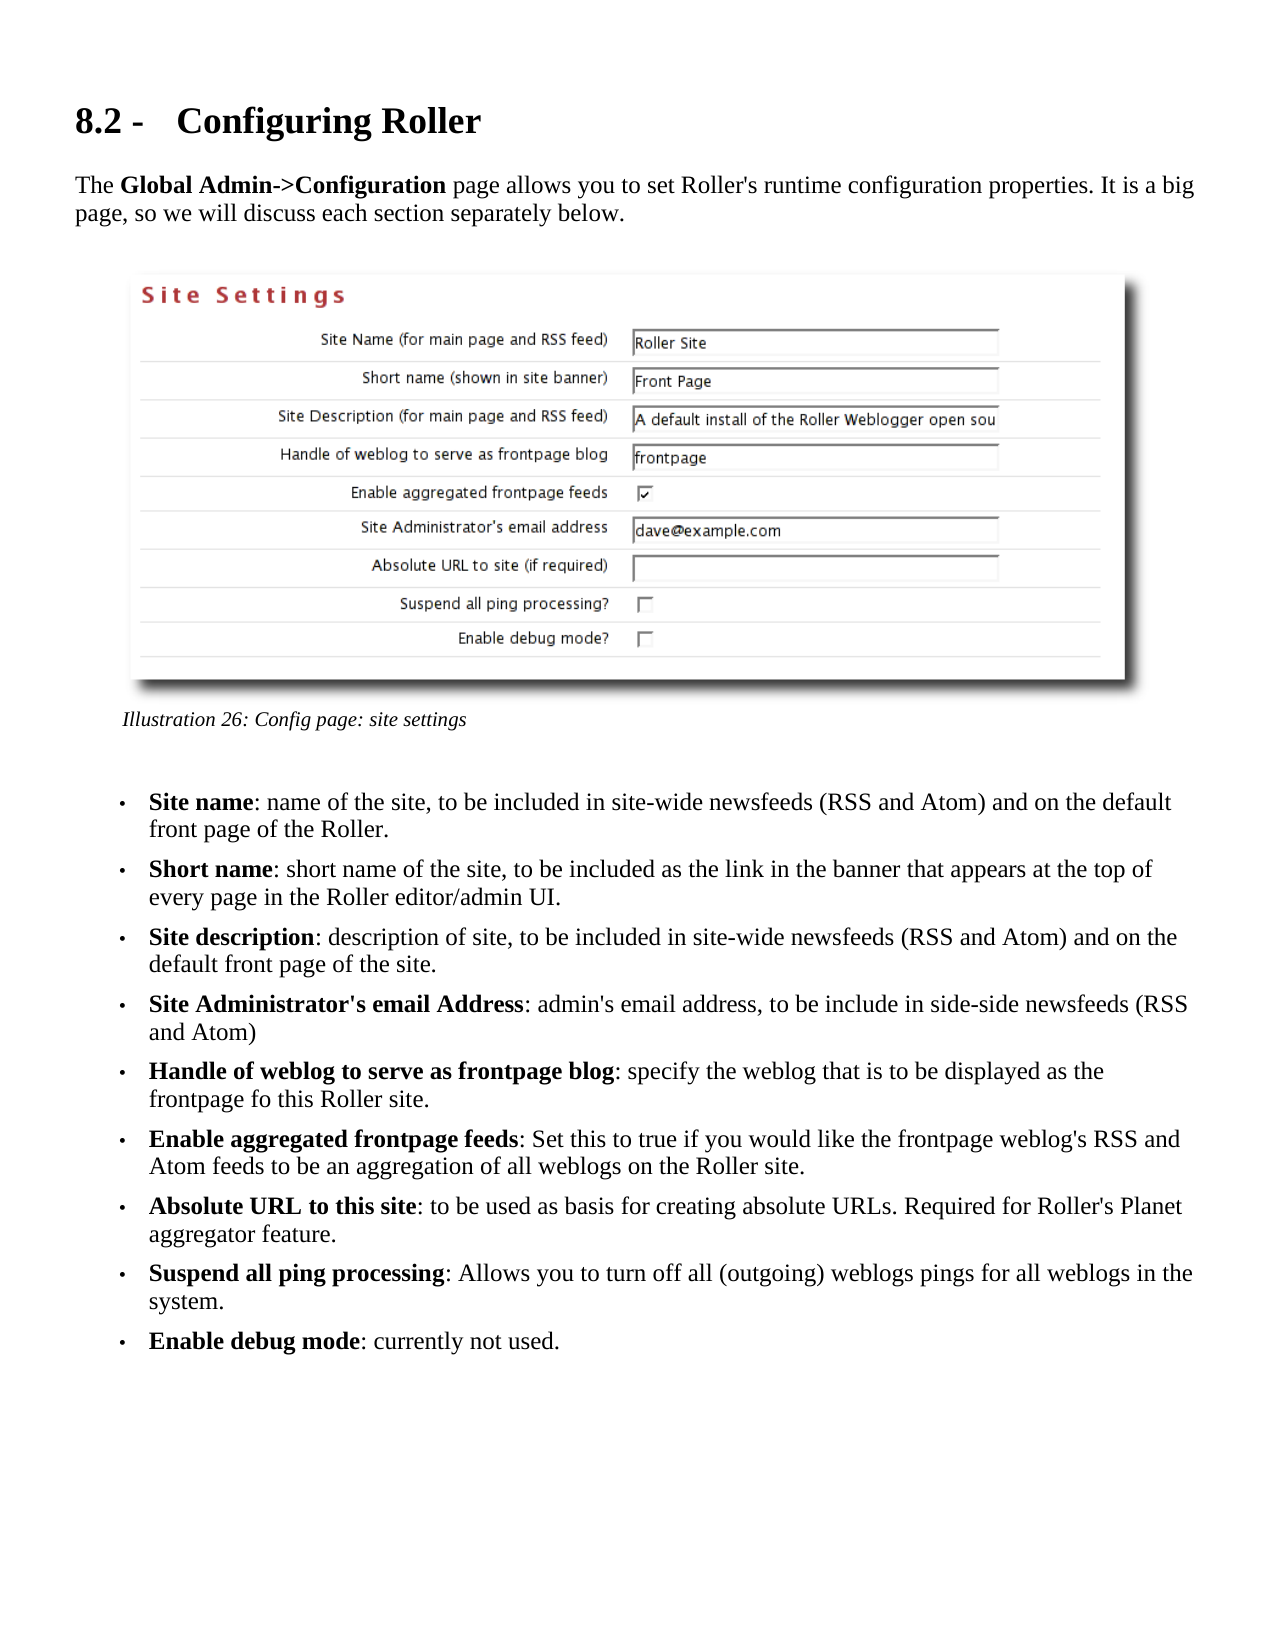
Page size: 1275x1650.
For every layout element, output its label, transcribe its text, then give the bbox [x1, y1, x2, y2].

list Absolute URL to this site: to be used as basis for creating absolute URLs. Required for Roller's Planet aggregator feature. [119, 1192, 1200, 1248]
list Site Administrator's email Address: admin's email address, to be include in side-side newsfeeds (RSS and Atom) [119, 990, 1200, 1045]
picture [122, 266, 1153, 708]
list Short name: short name of the site, to be included as the link in the banner that appears at the top of every page in the Roller editor/admin UI. [119, 855, 1200, 911]
text Illustration 26: Config page: site settings [122, 708, 1153, 731]
list Site name: name of the site, to be included in site-wide newsfeeds (RSS and Atom) and on the default front page of the Roller. [119, 788, 1200, 843]
list Site description: description of site, to be included in site-wide newsfeeds (RSS and Atom) and on the default front page of the site. [119, 923, 1200, 978]
list Suspend all ping processing: Allows you to turn off all (outgoing) weblogs pings for all weblogs in the system. [119, 1259, 1200, 1315]
list Handle of weblog to serve as frontpage blog: specify the weblog that is to be displayed as the frontpage fo this Roller site. [119, 1057, 1200, 1113]
list Enable debug mode: currently not used. [119, 1327, 1200, 1355]
text The Global Admin->Configuration page allows you to set Roller's runtime configuration properties. It is a big page, so we will discuss each section separately below. [75, 171, 1200, 226]
subtitle Configuring Roller [75, 100, 1200, 141]
list Enable aggregated frontpage feeds: Set this to true if you would like the frontpage weblog's RSS and Atom feeds to be an aggregation of all weblogs on the Roller site. [119, 1125, 1200, 1180]
